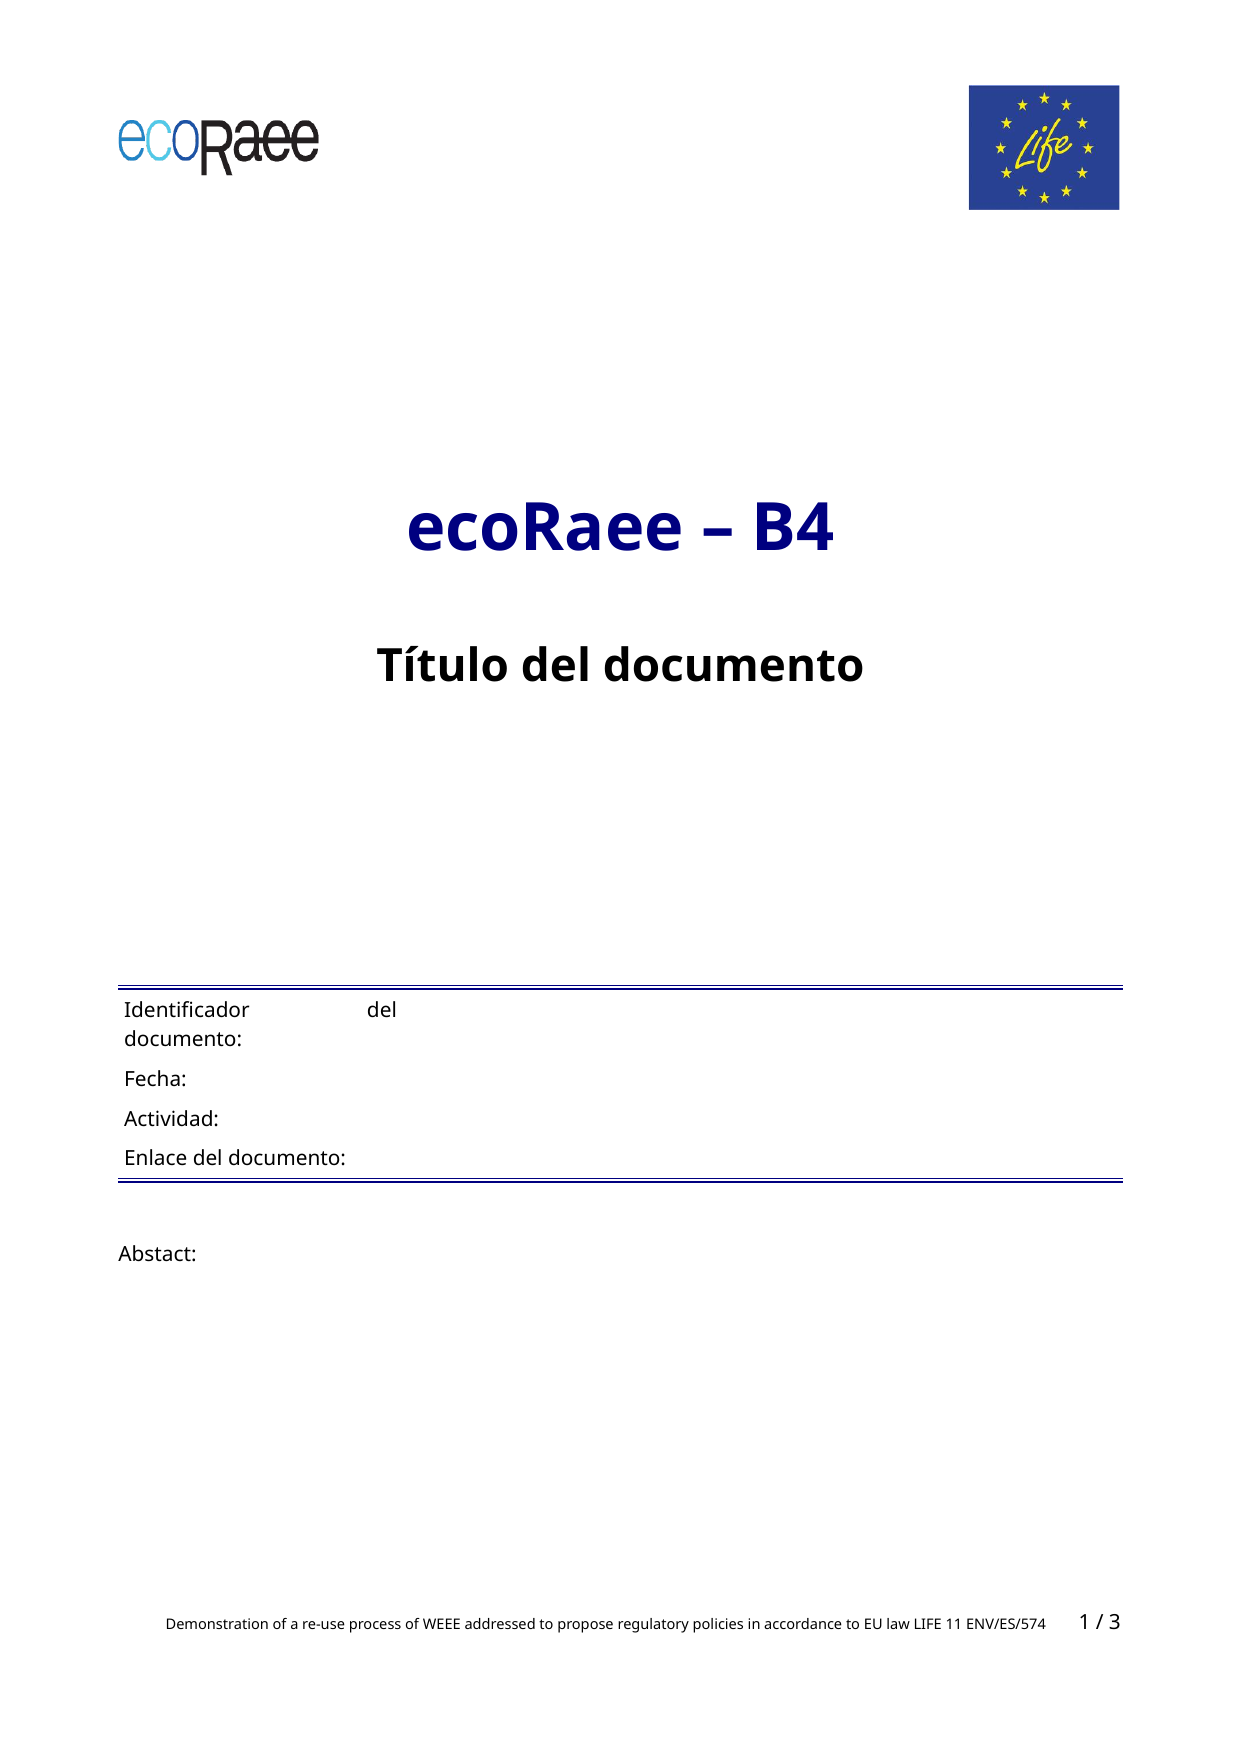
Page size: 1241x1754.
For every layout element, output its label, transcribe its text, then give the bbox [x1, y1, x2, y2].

text Abstact: [118, 1239, 1122, 1268]
table_cell Actividad: [118, 1098, 402, 1138]
table_cell Enlace del documento: [118, 1138, 402, 1178]
text ecoRaee – B4 [118, 479, 1122, 570]
table_cell [403, 1098, 1123, 1138]
picture [968, 85, 1120, 210]
table_cell [403, 1058, 1123, 1098]
picture [117, 118, 320, 177]
table_cell [403, 1138, 1123, 1178]
table_header Identificador del documento: [118, 990, 402, 1058]
table_header [403, 990, 1123, 1058]
text Título del documento [118, 632, 1122, 695]
table_cell Fecha: [118, 1058, 402, 1098]
